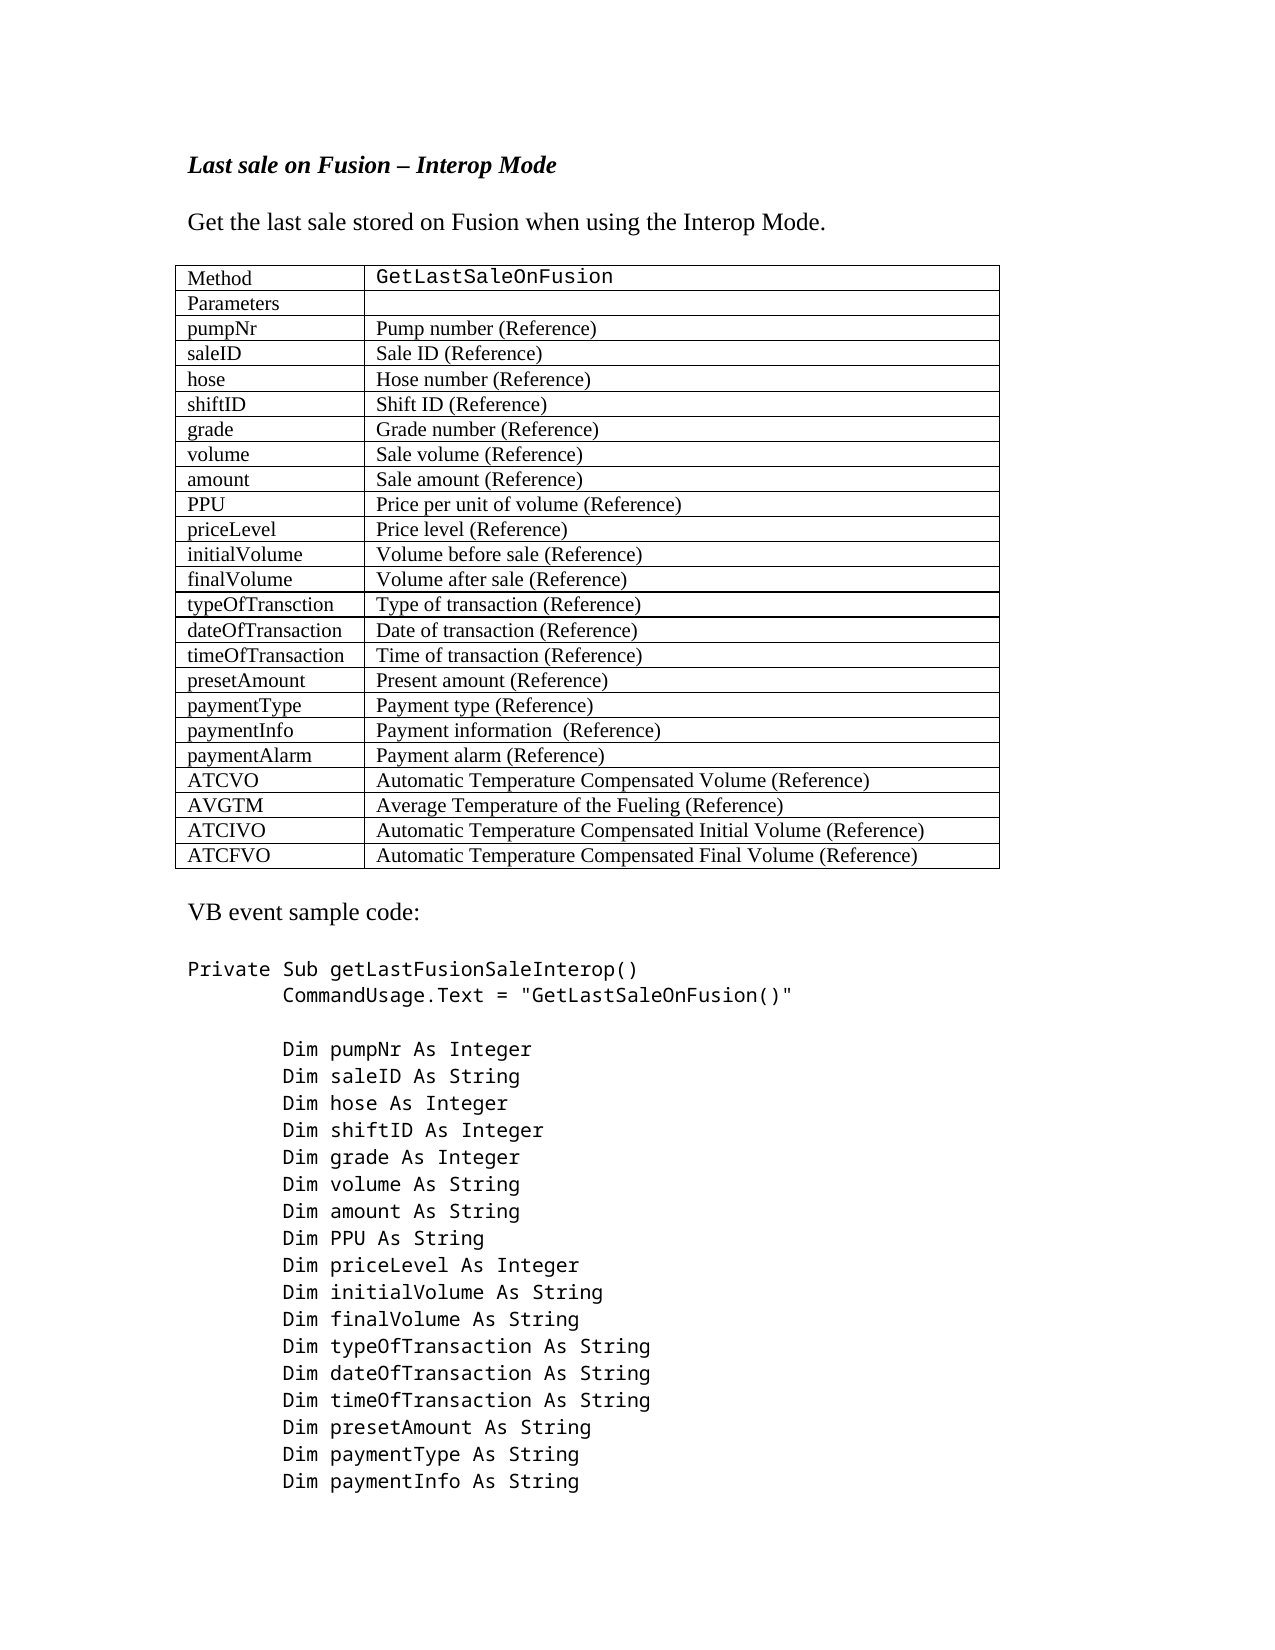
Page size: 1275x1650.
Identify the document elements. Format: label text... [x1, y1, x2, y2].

table_cell priceLevel [176, 517, 364, 541]
text Dim pumpNr As Integer [187, 1036, 1087, 1063]
table_cell ATCVO [176, 768, 364, 792]
table_cell ATCIVO [176, 818, 364, 842]
table_cell AVGTM [176, 793, 364, 817]
table_cell paymentType [176, 693, 364, 717]
text Private Sub getLastFusionSaleInterop() [187, 955, 1087, 982]
table_cell Automatic Temperature Compensated Initial Volume (Reference) [365, 818, 999, 842]
text Dim finalVolume As String [187, 1306, 1087, 1332]
table_cell typeOfTransction [176, 593, 364, 616]
table_cell Volume before sale (Reference) [365, 542, 999, 566]
table_cell Type of transaction (Reference) [365, 593, 999, 616]
text Dim amount As String [187, 1198, 1087, 1224]
text CommandUsage.Text = "GetLastSaleOnFusion()" [187, 982, 1087, 1009]
table_cell presetAmount [176, 668, 364, 692]
table_cell Volume after sale (Reference) [365, 567, 999, 591]
table_cell grade [176, 417, 364, 441]
text Dim grade As Integer [187, 1144, 1087, 1171]
table_cell PPU [176, 492, 364, 516]
table_cell Date of transaction (Reference) [365, 618, 999, 642]
table_cell paymentInfo [176, 718, 364, 742]
table_cell Grade number (Reference) [365, 417, 999, 441]
table_cell paymentAlarm [176, 743, 364, 767]
text Dim paymentType As String [187, 1440, 1087, 1467]
table_cell timeOfTransaction [176, 643, 364, 667]
text Dim priceLevel As Integer [187, 1252, 1087, 1278]
table_cell Payment information (Reference) [365, 718, 999, 742]
table_cell Sale ID (Reference) [365, 341, 999, 365]
table_cell finalVolume [176, 567, 364, 591]
table_cell Sale volume (Reference) [365, 442, 999, 466]
table_cell Pump number (Reference) [365, 316, 999, 340]
text Dim typeOfTransaction As String [187, 1332, 1087, 1359]
table_cell Hose number (Reference) [365, 366, 999, 391]
text Dim initialVolume As String [187, 1278, 1087, 1306]
text Dim dateOfTransaction As String [187, 1359, 1087, 1386]
table_cell Payment type (Reference) [365, 693, 999, 717]
text Dim volume As String [187, 1171, 1087, 1198]
text Dim shiftID As Integer [187, 1117, 1087, 1144]
table_cell pumpNr [176, 316, 364, 340]
table_cell Sale amount (Reference) [365, 467, 999, 491]
table_cell Automatic Temperature Compensated Volume (Reference) [365, 768, 999, 792]
text Dim timeOfTransaction As String [187, 1386, 1087, 1413]
table_cell volume [176, 442, 364, 466]
table_cell shiftID [176, 392, 364, 416]
table_cell hose [176, 366, 364, 391]
text Dim PPU As String [187, 1224, 1087, 1252]
text Last sale on Fusion – Interop Mode [187, 150, 1087, 179]
table_cell ATCFVO [176, 844, 364, 867]
text Get the last sale stored on Fusion when using the Interop Mode. [187, 207, 1087, 236]
table_cell Present amount (Reference) [365, 668, 999, 692]
table_cell Time of transaction (Reference) [365, 643, 999, 667]
table_header GetLastSaleOnFusion [365, 266, 999, 290]
table_header Method [176, 266, 364, 290]
text Dim hose As Integer [187, 1090, 1087, 1117]
table_cell Parameters [176, 291, 364, 315]
table_cell Payment alarm (Reference) [365, 743, 999, 767]
table_cell Shift ID (Reference) [365, 392, 999, 416]
table_cell amount [176, 467, 364, 491]
text Dim presetAmount As String [187, 1413, 1087, 1440]
text Dim saleID As String [187, 1063, 1087, 1090]
table_cell Price per unit of volume (Reference) [365, 492, 999, 516]
table_cell [365, 291, 999, 315]
table_cell initialVolume [176, 542, 364, 566]
text VB event sample code: [187, 897, 1087, 926]
table_cell Price level (Reference) [365, 517, 999, 541]
table_cell saleID [176, 341, 364, 365]
table_cell dateOfTransaction [176, 618, 364, 642]
table_cell Average Temperature of the Fueling (Reference) [365, 793, 999, 817]
text Dim paymentInfo As String [187, 1467, 1087, 1494]
table_cell Automatic Temperature Compensated Final Volume (Reference) [365, 844, 999, 867]
